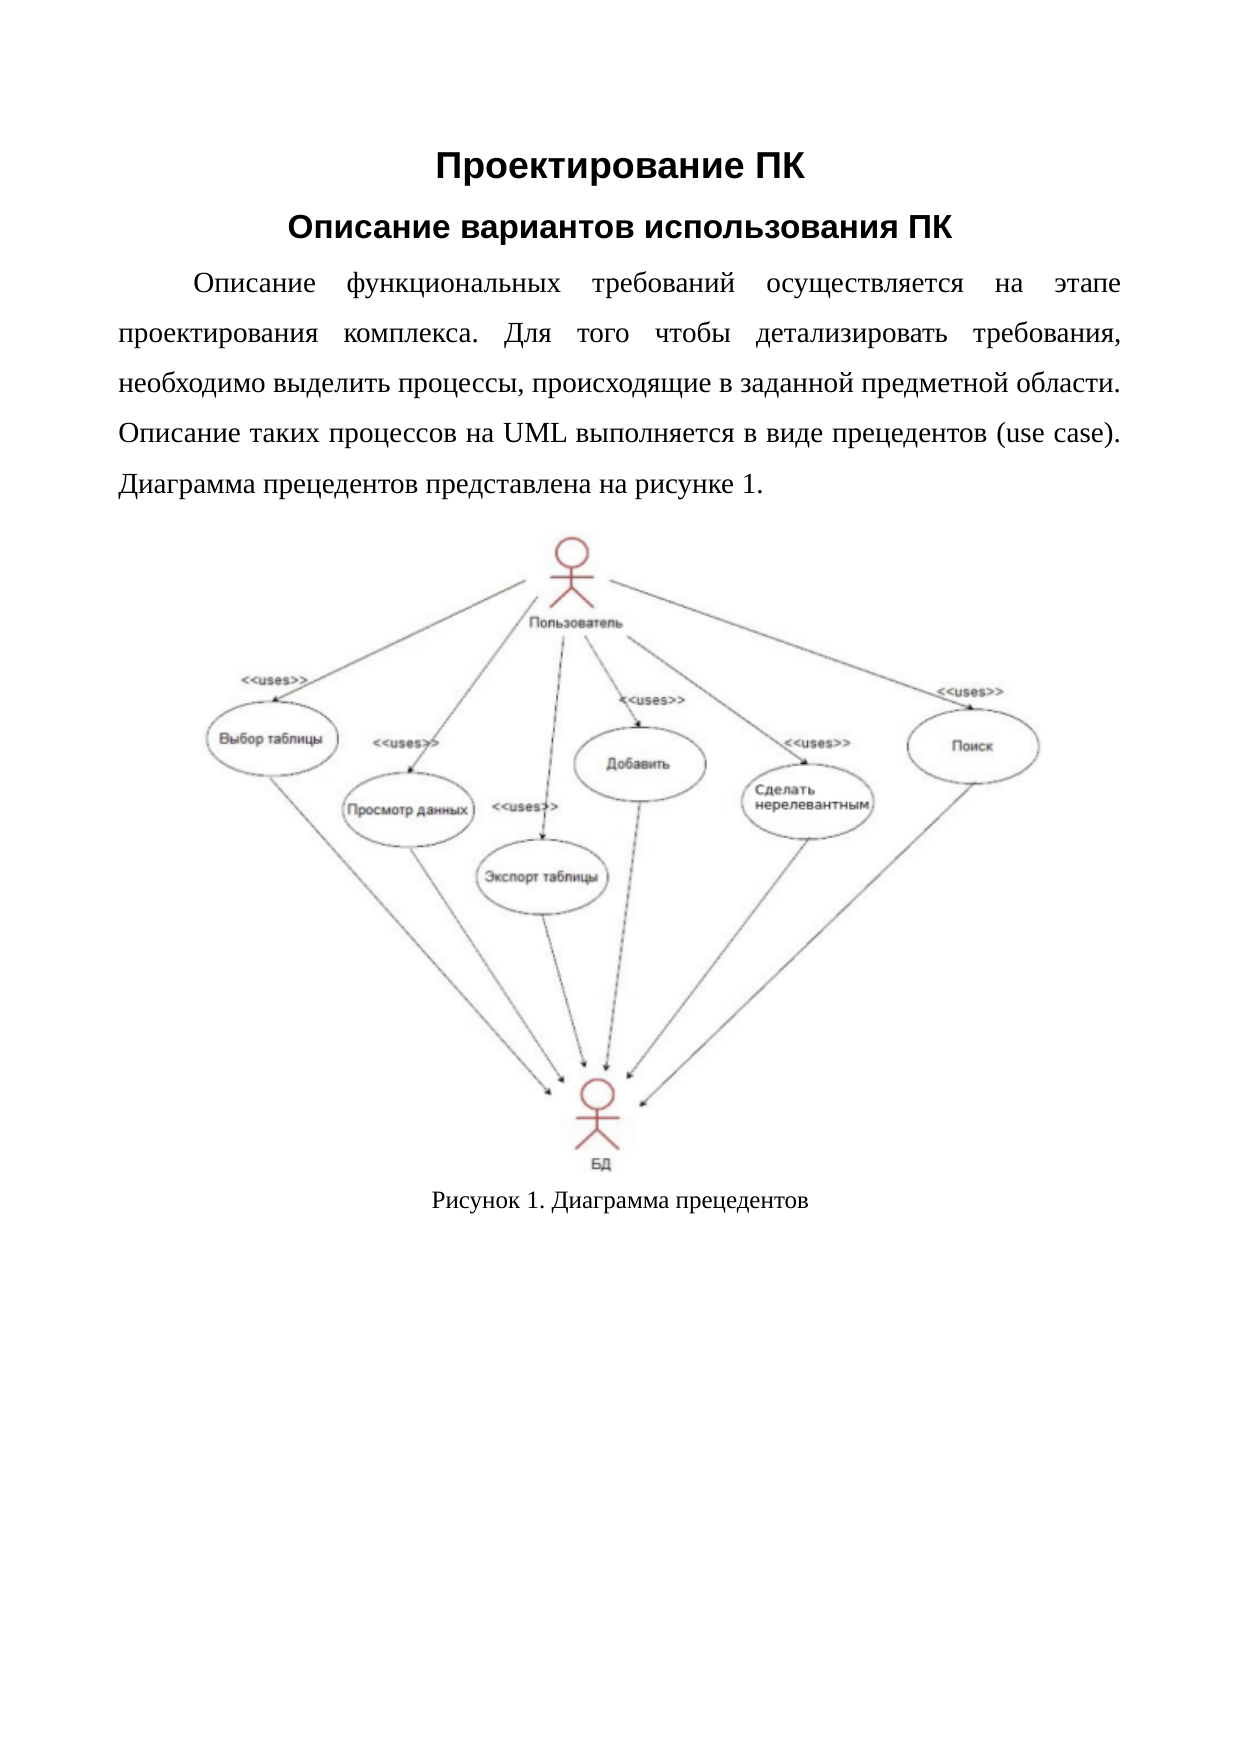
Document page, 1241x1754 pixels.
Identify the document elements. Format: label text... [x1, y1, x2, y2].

subtitle Описание вариантов использования ПК [118, 207, 1122, 246]
picture [196, 516, 1045, 1185]
subtitle Проектирование ПК [118, 143, 1122, 186]
text Описание функциональных требований осуществляется на этапе проектирования комплекса. Для того чтобы детализировать требования, необходимо выделить процессы, происходящие в заданной предметной области. Описание таких процессов на UML выполняется в виде прецедентов (use case). Диаграмма прецедентов представлена на рисунке 1. [118, 265, 1122, 499]
text Рисунок 1. Диаграмма прецедентов [118, 516, 1122, 1214]
